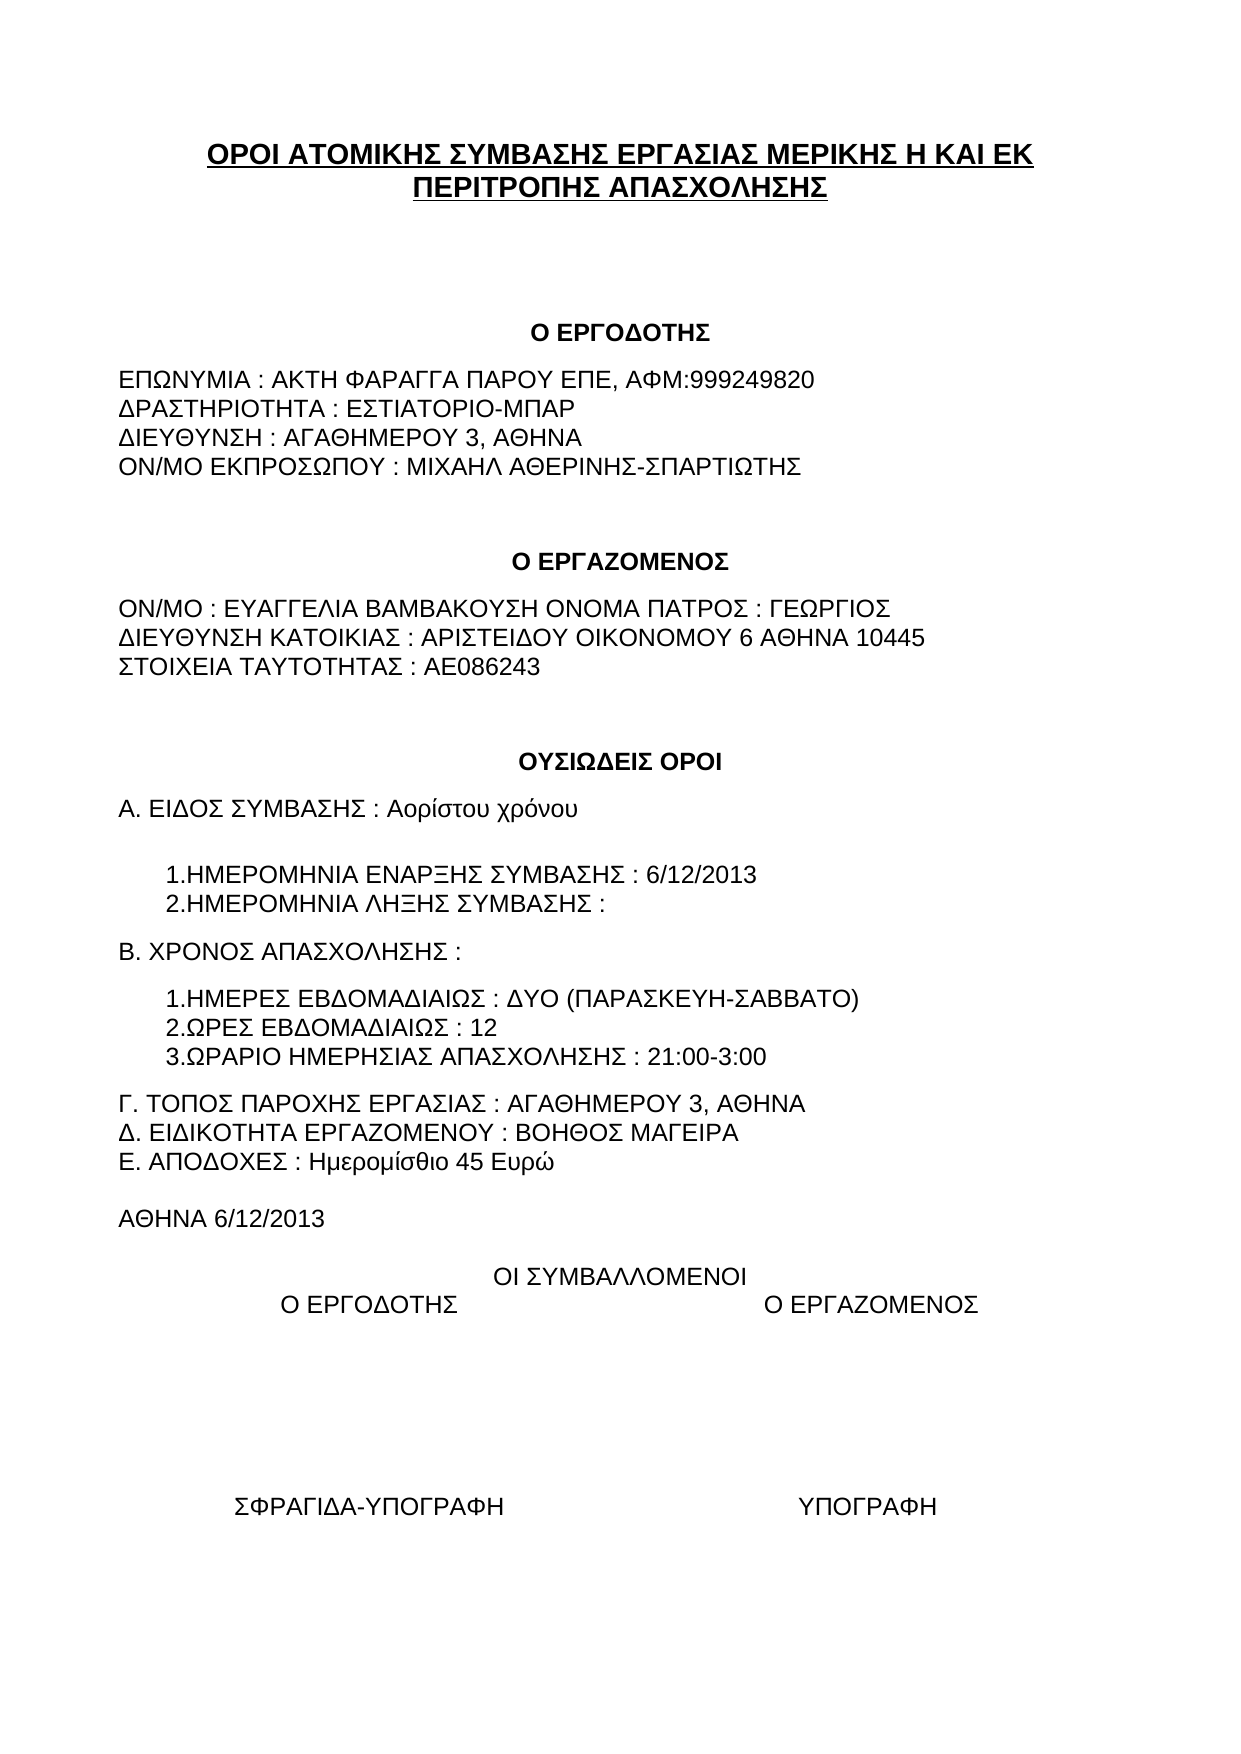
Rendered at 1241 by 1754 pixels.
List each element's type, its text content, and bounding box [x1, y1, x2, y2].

table_header Ο ΕΡΓΑΖΟΜΕΝΟΣ [620, 1290, 1122, 1319]
text Β. ΧΡΟΝΟΣ ΑΠΑΣΧΟΛΗΣΗΣ : [118, 936, 1122, 965]
text Ο ΕΡΓΟΔΟΤΗΣ [118, 318, 1122, 346]
text ΟΝ/ΜΟ : ΕΥΑΓΓΕΛΙΑ ΒΑΜΒΑΚΟΥΣΗ ΟΝΟΜΑ ΠΑΤΡΟΣ : ΓΕΩΡΓΙΟΣ ΔΙΕΥΘΥΝΣΗ ΚΑΤΟΙΚΙΑΣ : ΑΡΙΣΤΕΙΔΟΥ ΟΙΚΟΝΟΜΟΥ 6 ΑΘΗΝΑ 10445 ΣΤΟΙΧΕΙΑ ΤΑΥΤΟΤΗΤΑΣ : ΑΕ086243 [118, 594, 1122, 709]
table_header ΥΠΟΓΡΑΦΗ [620, 1491, 1122, 1520]
table_header Ο ΕΡΓΟΔΟΤΗΣ [118, 1290, 620, 1319]
text ΟΡΟΙ ΑΤΟΜΙΚΗΣ ΣΥΜΒΑΣΗΣ ΕΡΓΑΣΙΑΣ ΜΕΡΙΚΗΣ Η ΚΑΙ ΕΚ ΠΕΡΙΤΡΟΠΗΣ ΑΠΑΣΧΟΛΗΣΗΣ [118, 137, 1122, 204]
text ΟΙ ΣΥΜΒΑΛΛΟΜΕΝΟΙ [118, 1261, 1122, 1290]
text Ο ΕΡΓΑΖΟΜΕΝΟΣ [118, 546, 1122, 575]
list ΗΜΕΡΕΣ ΕΒΔΟΜΑΔΙΑΙΩΣ : ΔΥΟ (ΠΑΡΑΣΚΕΥΗ-ΣΑΒΒΑΤΟ) [118, 984, 1122, 1013]
list ΩΡΑΡΙΟ ΗΜΕΡΗΣΙΑΣ ΑΠΑΣΧΟΛΗΣΗΣ : 21:00-3:00 [118, 1041, 1122, 1070]
text ΟΥΣΙΩΔΕΙΣ ΟΡΟΙ [118, 746, 1122, 775]
text Α. ΕΙΔΟΣ ΣΥΜΒΑΣΗΣ : Αορίστου χρόνου [118, 794, 1122, 823]
list ΗΜΕΡΟΜΗΝΙΑ ΕΝΑΡΞΗΣ ΣΥΜΒΑΣΗΣ : 6/12/2013 [118, 860, 1122, 889]
text Γ. ΤΟΠΟΣ ΠΑΡΟΧΗΣ ΕΡΓΑΣΙΑΣ : ΑΓΑΘΗΜΕΡΟΥ 3, ΑΘΗΝΑ Δ. ΕΙΔΙΚΟΤΗΤΑ ΕΡΓΑΖΟΜΕΝΟΥ : ΒΟΗΘΟΣ ΜΑΓΕΙΡΑ Ε. ΑΠΟΔΟΧΕΣ : Ημερομίσθιο 45 Ευρώ ΑΘΗΝΑ 6/12/2013 [118, 1089, 1122, 1261]
table_header ΣΦΡΑΓΙΔΑ-ΥΠΟΓΡΑΦΗ [118, 1491, 620, 1520]
list ΗΜΕΡΟΜΗΝΙΑ ΛΗΞΗΣ ΣΥΜΒΑΣΗΣ : [118, 889, 1122, 918]
text ΕΠΩΝΥΜΙΑ : ΑΚΤΗ ΦΑΡΑΓΓΑ ΠΑΡΟΥ ΕΠΕ, ΑΦΜ:999249820 ΔΡΑΣΤΗΡΙΟΤΗΤΑ : ΕΣΤΙΑΤΟΡΙΟ-ΜΠΑΡ ΔΙΕΥΘΥΝΣΗ : ΑΓΑΘΗΜΕΡΟΥ 3, ΑΘΗΝΑ ΟΝ/ΜΟ ΕΚΠΡΟΣΩΠΟΥ : ΜΙΧΑΗΛ ΑΘΕΡΙΝΗΣ-ΣΠΑΡΤΙΩΤΗΣ [118, 365, 1122, 509]
list ΩΡΕΣ ΕΒΔΟΜΑΔΙΑΙΩΣ : 12 [118, 1013, 1122, 1041]
